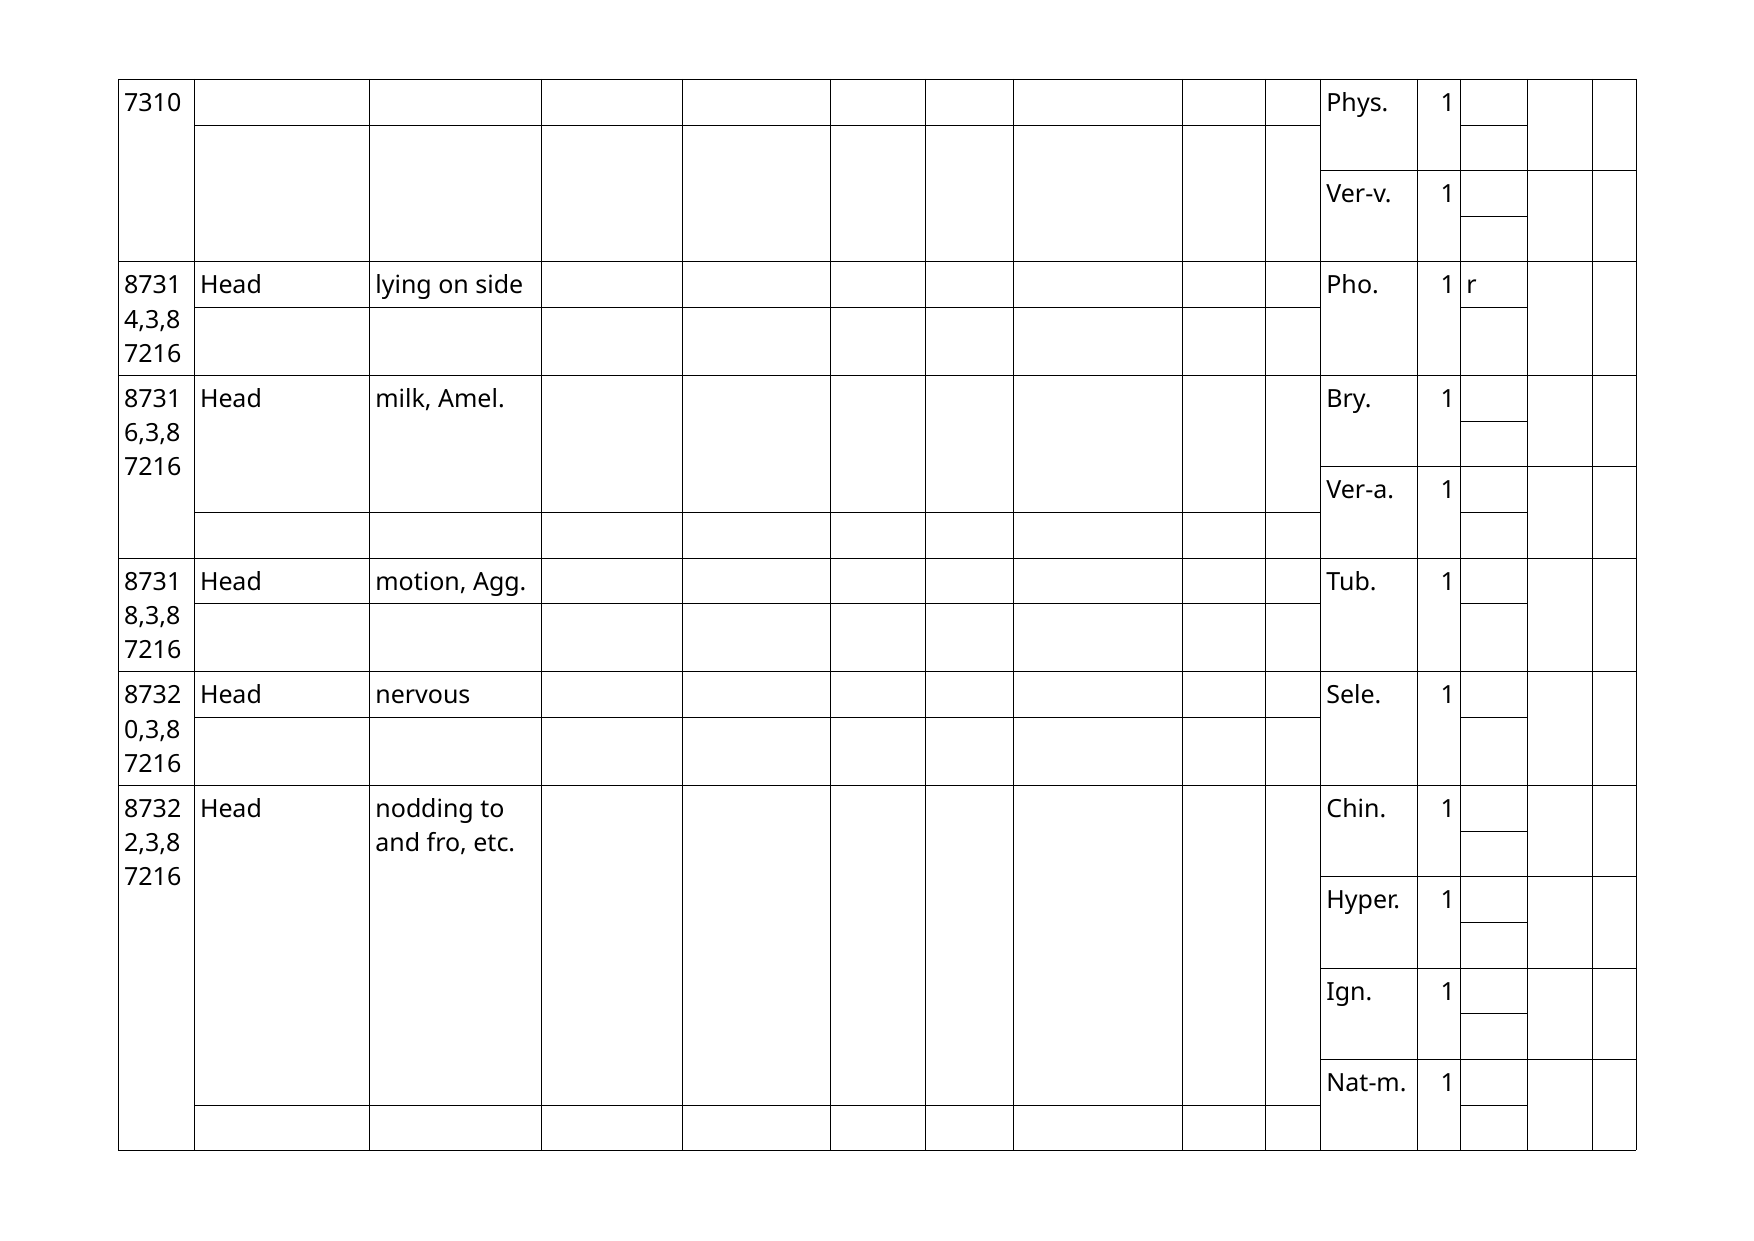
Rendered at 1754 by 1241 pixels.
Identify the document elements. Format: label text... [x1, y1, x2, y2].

table_cell [370, 126, 541, 261]
table_cell [1183, 786, 1265, 1104]
table_cell [1183, 718, 1265, 785]
table_cell [1461, 171, 1527, 216]
table_cell [1461, 1106, 1527, 1150]
table_cell [1183, 80, 1265, 124]
table_cell 87320,3,87216 [119, 672, 194, 785]
table_cell [926, 126, 1013, 261]
table_cell [542, 308, 682, 375]
table_cell [542, 559, 682, 603]
table_cell [1266, 126, 1320, 261]
table_cell [542, 513, 682, 558]
table_cell [926, 786, 1013, 1104]
table_cell 1 [1418, 877, 1460, 968]
table_cell [1461, 832, 1527, 876]
table_cell Pho. [1321, 262, 1417, 375]
table_cell [1014, 513, 1182, 558]
table_cell [1014, 376, 1182, 512]
table_cell Hyper. [1321, 877, 1417, 968]
table_cell [1461, 672, 1527, 717]
table_cell [542, 604, 682, 671]
table_cell [831, 376, 925, 512]
table_cell [1461, 718, 1527, 785]
table_cell [1593, 559, 1636, 671]
table_cell [1528, 80, 1592, 170]
table_cell motion, Agg. [370, 559, 541, 603]
table_cell [683, 718, 830, 785]
table_cell 1 [1418, 786, 1460, 876]
table_cell [926, 513, 1013, 558]
table_cell [1593, 262, 1636, 375]
table_cell [1266, 376, 1320, 512]
table_cell [1266, 672, 1320, 717]
table_cell [926, 672, 1013, 717]
table_cell [1461, 559, 1527, 603]
table_cell [1461, 217, 1527, 261]
table_cell [1528, 969, 1592, 1059]
table_cell [683, 604, 830, 671]
table_cell [1183, 672, 1265, 717]
table_cell [195, 80, 369, 124]
table_cell [683, 80, 830, 124]
table_cell [1266, 559, 1320, 603]
table_cell [1528, 376, 1592, 466]
table_cell [683, 376, 830, 512]
table_cell [926, 559, 1013, 603]
table_cell [1593, 786, 1636, 876]
table_cell [831, 308, 925, 375]
table_cell [542, 1106, 682, 1150]
table_cell Chin. [1321, 786, 1417, 876]
table_cell [1461, 308, 1527, 375]
table_cell 1 [1418, 672, 1460, 785]
table_cell [1183, 126, 1265, 261]
table_cell [542, 376, 682, 512]
table_cell [831, 80, 925, 124]
table_cell [1266, 262, 1320, 307]
table_cell [370, 604, 541, 671]
table_cell [1461, 80, 1527, 124]
table_cell [1461, 513, 1527, 558]
table_cell [1593, 80, 1636, 170]
table_cell [1461, 1060, 1527, 1104]
table_cell [926, 376, 1013, 512]
table_cell [1183, 513, 1265, 558]
table_cell [1593, 1060, 1636, 1150]
table_cell [1528, 467, 1592, 558]
table_cell [926, 1106, 1013, 1150]
table_cell [926, 262, 1013, 307]
table_cell [1528, 877, 1592, 968]
table_cell [1183, 604, 1265, 671]
table_cell [195, 718, 369, 785]
table_cell [370, 1106, 541, 1150]
table_cell Phys. [1321, 80, 1417, 170]
table_cell [542, 786, 682, 1104]
table_cell [683, 786, 830, 1104]
table_cell 87316,3,87216 [119, 376, 194, 558]
table_cell nervous [370, 672, 541, 717]
table_cell [1183, 1106, 1265, 1150]
table_cell 1 [1418, 262, 1460, 375]
table_cell [1266, 604, 1320, 671]
table_cell [1593, 672, 1636, 785]
table_cell [831, 786, 925, 1104]
table_cell Head [195, 786, 369, 1104]
table_cell Nat-m. [1321, 1060, 1417, 1150]
table_cell [1183, 262, 1265, 307]
table_cell [1528, 559, 1592, 671]
table_cell [926, 604, 1013, 671]
table_cell [1014, 308, 1182, 375]
table_cell [1461, 923, 1527, 968]
table_cell [683, 262, 830, 307]
table_cell Bry. [1321, 376, 1417, 466]
table_cell [1266, 718, 1320, 785]
table_cell [1593, 969, 1636, 1059]
table_cell [1528, 171, 1592, 261]
table_cell [195, 308, 369, 375]
table_cell [926, 308, 1013, 375]
table_cell [542, 80, 682, 124]
table_cell [1528, 672, 1592, 785]
table_cell [542, 262, 682, 307]
table_cell [831, 672, 925, 717]
table_cell [926, 80, 1013, 124]
table_cell 1 [1418, 80, 1460, 170]
table_cell 1 [1418, 969, 1460, 1059]
table_cell [1266, 513, 1320, 558]
table_cell [1183, 559, 1265, 603]
table_cell [1461, 422, 1527, 466]
table_cell [1461, 1014, 1527, 1059]
table_cell [1014, 559, 1182, 603]
table_cell [1014, 80, 1182, 124]
table_cell nodding to and fro, etc. [370, 786, 541, 1104]
table_cell [1014, 786, 1182, 1104]
table_cell [1183, 308, 1265, 375]
table_cell [683, 308, 830, 375]
table_cell [1266, 786, 1320, 1104]
table_cell Head [195, 559, 369, 603]
table_cell [195, 1106, 369, 1150]
table_cell Sele. [1321, 672, 1417, 785]
table_cell 1 [1418, 559, 1460, 671]
table_cell [1014, 672, 1182, 717]
table_cell [1461, 376, 1527, 421]
table_cell [926, 718, 1013, 785]
table_cell [683, 559, 830, 603]
table_cell Ver-a. [1321, 467, 1417, 558]
table_cell [1461, 126, 1527, 170]
table_cell [1183, 376, 1265, 512]
table_cell [370, 718, 541, 785]
table_cell [1014, 262, 1182, 307]
table_cell [1266, 1106, 1320, 1150]
table_cell [195, 126, 369, 261]
table_cell [831, 126, 925, 261]
table_cell [683, 1106, 830, 1150]
table_cell [683, 672, 830, 717]
table_cell 87318,3,87216 [119, 559, 194, 671]
table_cell [1593, 467, 1636, 558]
table_cell 1 [1418, 171, 1460, 261]
table_cell [1528, 1060, 1592, 1150]
table_cell Ver-v. [1321, 171, 1417, 261]
table_cell Ign. [1321, 969, 1417, 1059]
table_cell [542, 672, 682, 717]
table_cell [831, 718, 925, 785]
table_cell [1461, 969, 1527, 1013]
table_cell [1593, 376, 1636, 466]
table_cell Tub. [1321, 559, 1417, 671]
table_cell [1461, 604, 1527, 671]
table_cell [1014, 126, 1182, 261]
table_cell r [1461, 262, 1527, 307]
table_cell 87314,3,87216 [119, 262, 194, 375]
table_cell [1266, 80, 1320, 124]
table_cell [683, 126, 830, 261]
table_cell milk, Amel. [370, 376, 541, 512]
table_cell [831, 1106, 925, 1150]
table_cell 1 [1418, 467, 1460, 558]
table_cell 87322,3,87216 [119, 786, 194, 1150]
table_cell [195, 604, 369, 671]
table_cell 7310 [119, 80, 194, 261]
table_cell [195, 513, 369, 558]
table_cell [1014, 718, 1182, 785]
table_cell Head [195, 262, 369, 307]
table_cell [370, 308, 541, 375]
table_cell [370, 513, 541, 558]
table_cell [1461, 467, 1527, 512]
table_cell [370, 80, 541, 124]
table_cell lying on side [370, 262, 541, 307]
table_cell [1528, 262, 1592, 375]
table_cell [1593, 877, 1636, 968]
table_cell [1461, 786, 1527, 831]
table_cell [831, 262, 925, 307]
table_cell [1461, 877, 1527, 922]
table_cell Head [195, 376, 369, 512]
table_cell 1 [1418, 376, 1460, 466]
table_cell Head [195, 672, 369, 717]
table_cell 1 [1418, 1060, 1460, 1150]
table_cell [1528, 786, 1592, 876]
table_cell [1014, 1106, 1182, 1150]
table_cell [542, 126, 682, 261]
table_cell [1014, 604, 1182, 671]
table_cell [831, 513, 925, 558]
table_cell [542, 718, 682, 785]
table_cell [1266, 308, 1320, 375]
table_cell [831, 559, 925, 603]
table_cell [1593, 171, 1636, 261]
table_cell [831, 604, 925, 671]
table_cell [683, 513, 830, 558]
